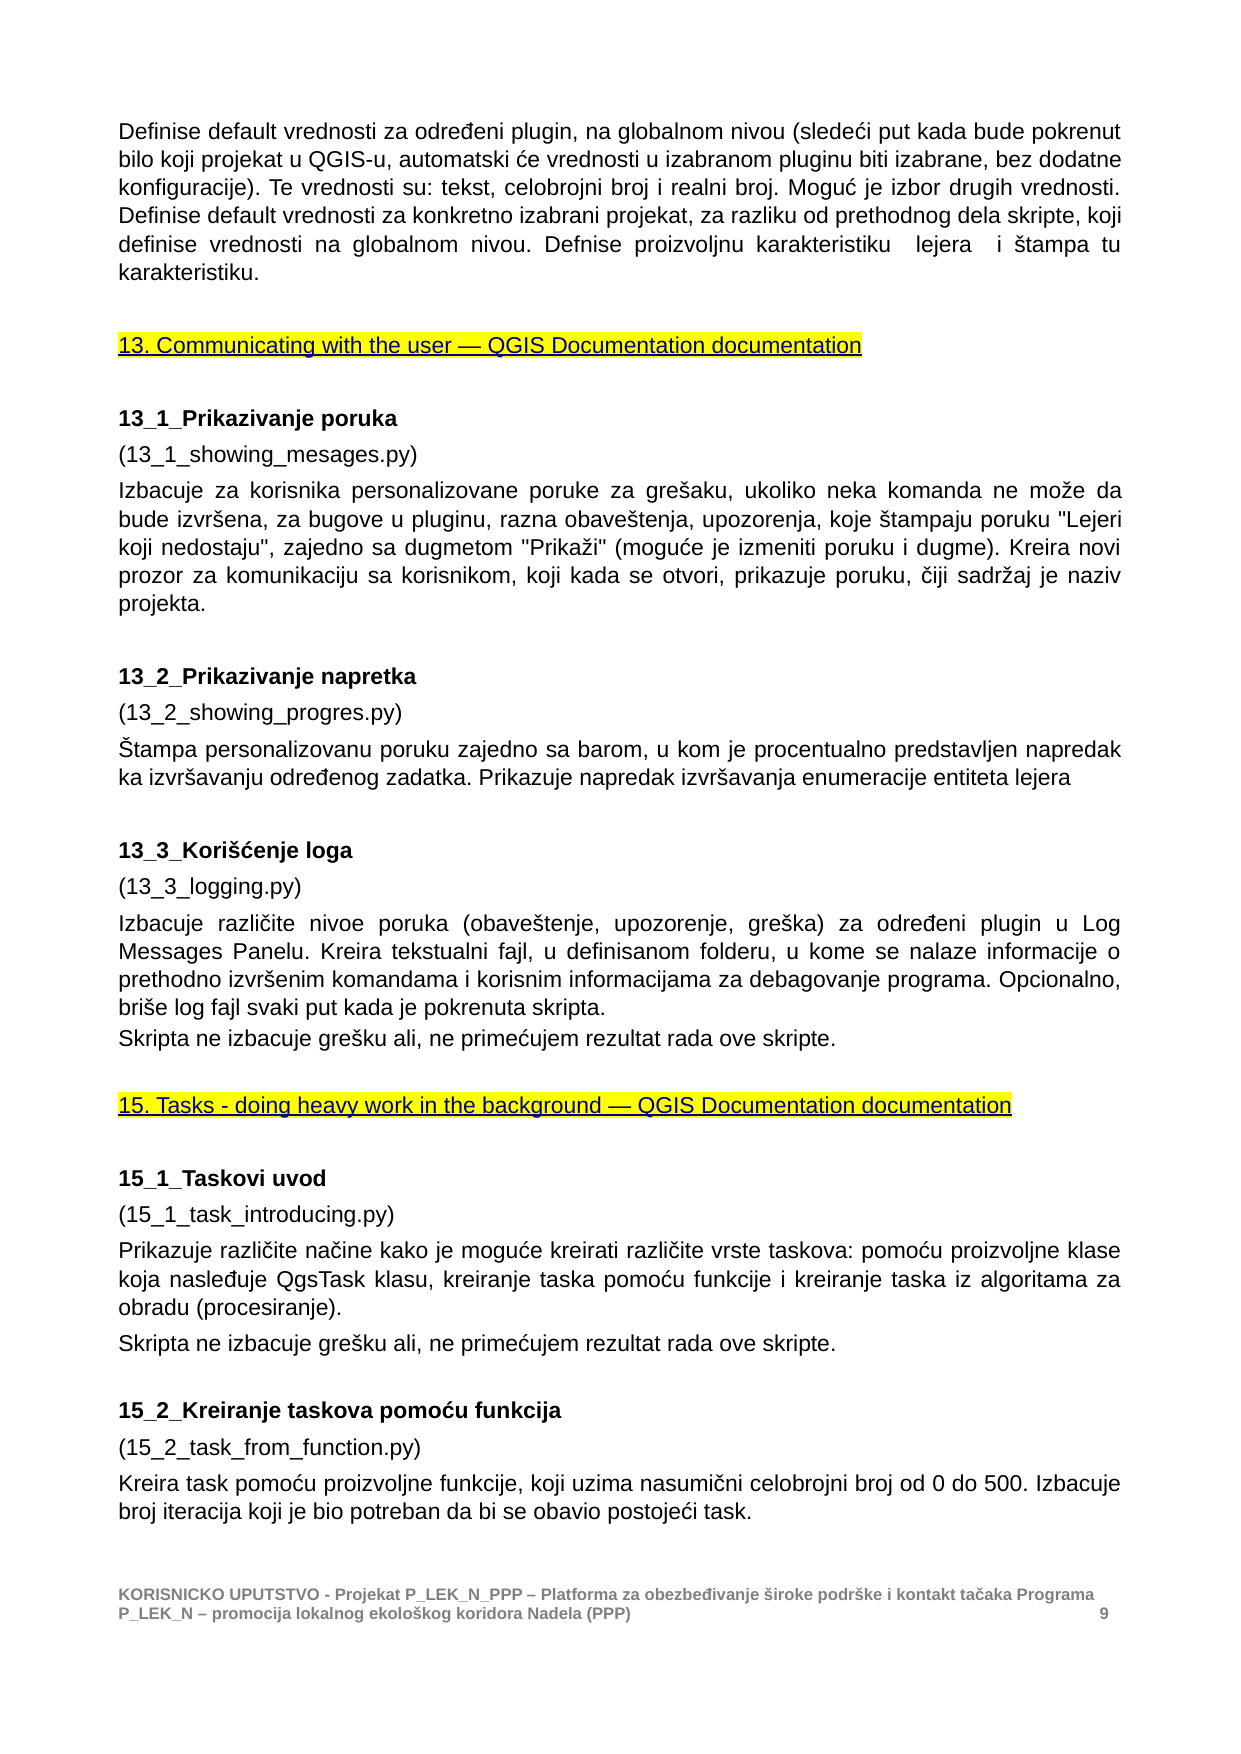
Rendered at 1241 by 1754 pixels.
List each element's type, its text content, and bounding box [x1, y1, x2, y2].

text (15_1_task_introducing.py) [118, 1201, 1122, 1227]
text (13_2_showing_progres.py) [118, 699, 1122, 726]
text Skripta ne izbacuje grešku ali, ne primećujem rezultat rada ove skripte. [118, 1025, 1122, 1051]
text Definise default vrednosti za određeni plugin, na globalnom nivou (sledeći put kada bude pokrenut bilo koji projekat u QGIS-u, automatski će vrednosti u izabranom pluginu biti izabrane, bez dodatne konfiguracije). Te vrednosti su: tekst, celobrojni broj i realni broj. Moguć je izbor drugih vrednosti. Definise default vrednosti za konkretno izabrani projekat, za razliku od prethodnog dela skripte, koji definise vrednosti na globalnom nivou. Defnise proizvoljnu karakteristiku lejera i štampa tu karakteristiku. [118, 118, 1122, 285]
text 15_1_Taskovi uvod [118, 1164, 1122, 1191]
text (13_1_showing_mesages.py) [118, 441, 1122, 467]
text 13_2_Prikazivanje napretka [118, 663, 1122, 689]
text 13_3_Korišćenje loga [118, 837, 1122, 863]
text 15. Tasks - doing heavy work in the background — QGIS Documentation documentation [118, 1092, 1122, 1118]
text 13_1_Prikazivanje poruka [118, 404, 1122, 431]
text (15_2_task_from_function.py) [118, 1434, 1122, 1460]
text 13. Communicating with the user — QGIS Documentation documentation [118, 332, 1122, 358]
text Izbacuje za korisnika personalizovane poruke za grešaku, ukoliko neka komanda ne može da bude izvršena, za bugove u pluginu, razna obaveštenja, upozorenja, koje štampaju poruku "Lejeri koji nedostaju", zajedno sa dugmetom "Prikaži" (moguće je izmeniti poruku i dugme). Kreira novi prozor za komunikaciju sa korisnikom, koji kada se otvori, prikazuje poruku, čiji sadržaj je naziv projekta. [118, 477, 1122, 616]
text Izbacuje različite nivoe poruka (obaveštenje, upozorenje, greška) za određeni plugin u Log Messages Panelu. Kreira tekstualni fajl, u definisanom folderu, u kome se nalaze informacije o prethodno izvršenim komandama i korisnim informacijama za debagovanje programa. Opcionalno, briše log fajl svaki put kada je pokrenuta skripta. [118, 910, 1122, 1021]
text Štampa personalizovanu poruku zajedno sa barom, u kom je procentualno predstavljen napredak ka izvršavanju određenog zadatka. Prikazuje napredak izvršavanja enumeracije entiteta lejera [118, 736, 1122, 790]
text (13_3_logging.py) [118, 873, 1122, 900]
text 15_2_Kreiranje taskova pomoću funkcija [118, 1397, 1122, 1423]
text Skripta ne izbacuje grešku ali, ne primećujem rezultat rada ove skripte. [118, 1330, 1122, 1357]
text Prikazuje različite načine kako je moguće kreirati različite vrste taskova: pomoću proizvoljne klase koja nasleđuje QgsTask klasu, kreiranje taska pomoću funkcije i kreiranje taska iz algoritama za obradu (procesiranje). [118, 1237, 1122, 1320]
text Kreira task pomoću proizvoljne funkcije, koji uzima nasumični celobrojni broj od 0 do 500. Izbacuje broj iteracija koji je bio potreban da bi se obavio postojeći task. [118, 1470, 1122, 1524]
